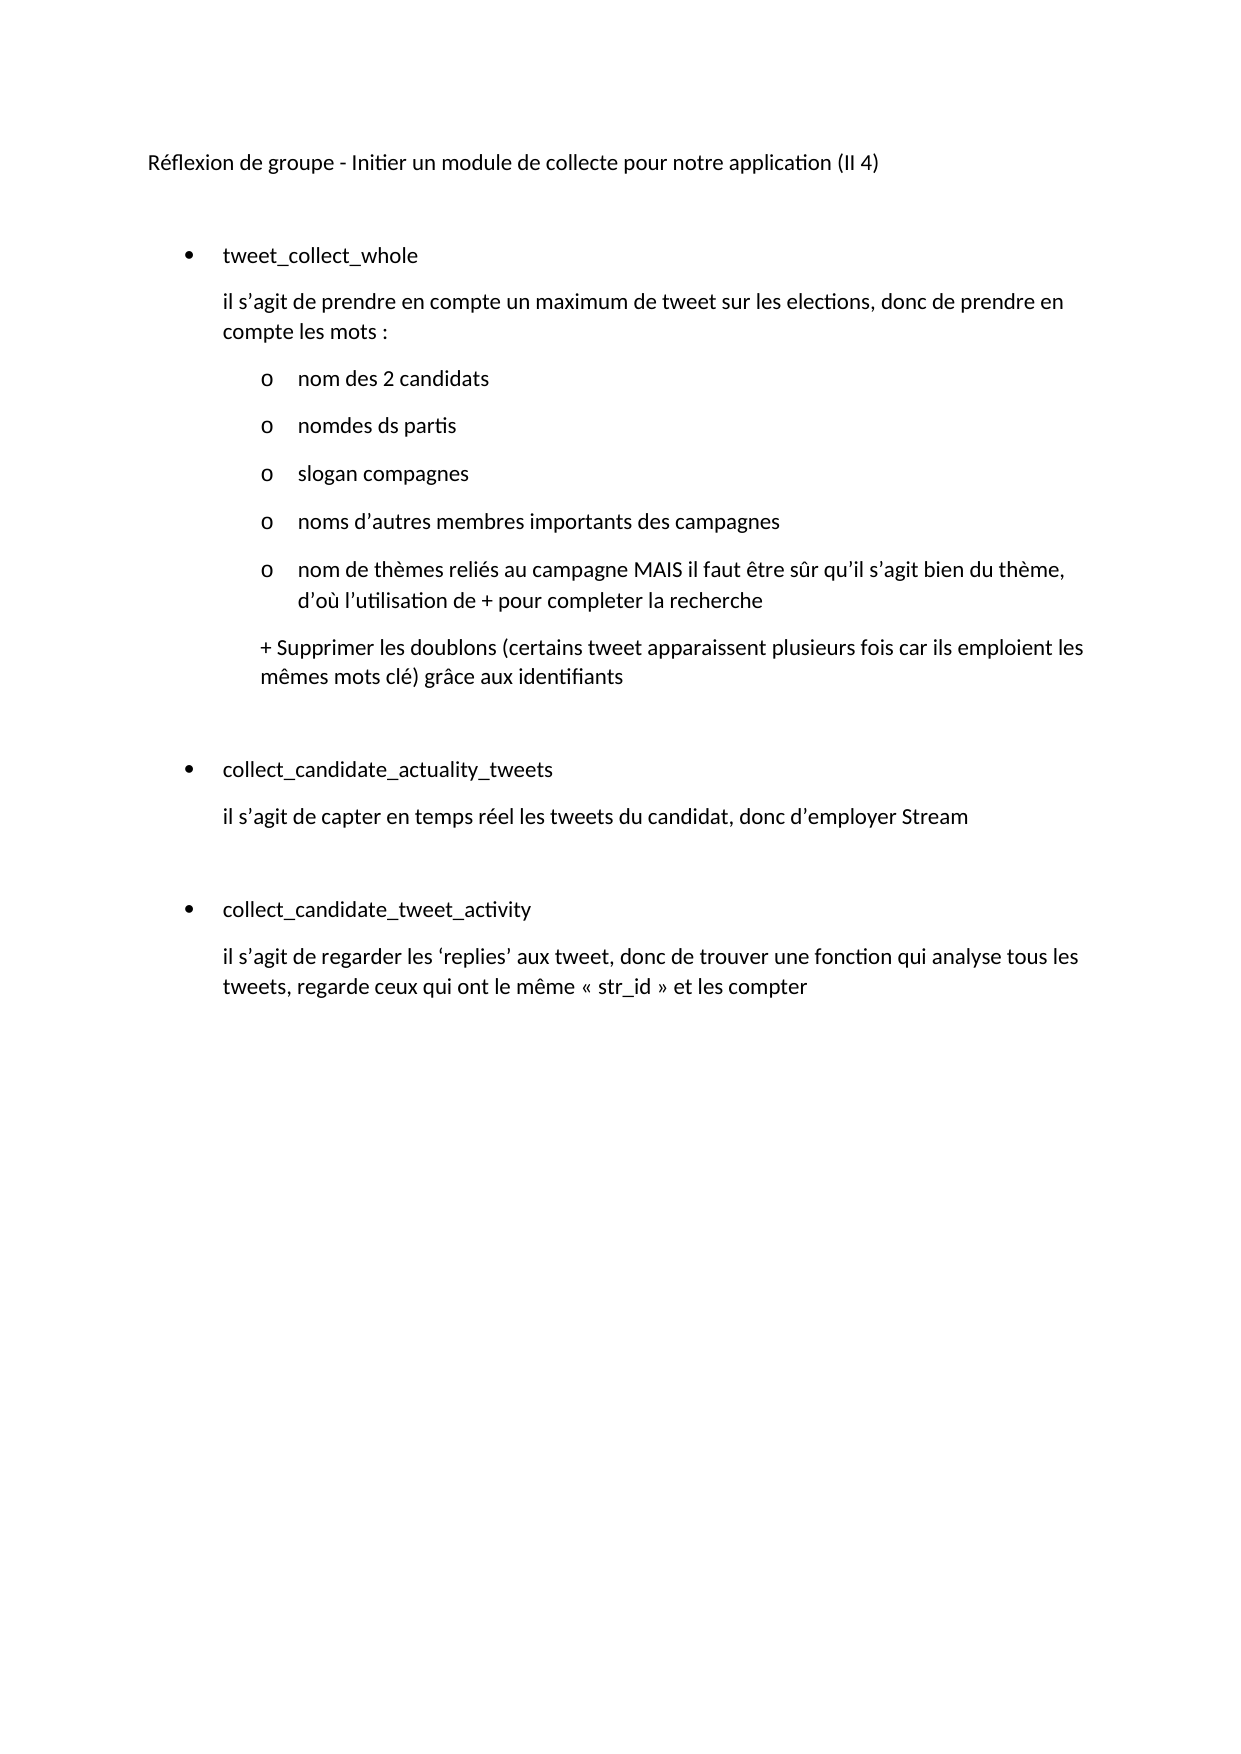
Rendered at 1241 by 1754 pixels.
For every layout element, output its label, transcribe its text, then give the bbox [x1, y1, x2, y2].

list collect_candidate_actuality_tweets [185, 756, 1093, 784]
list slogan compagnes [260, 459, 1093, 488]
list il s’agit de capter en temps réel les tweets du candidat, donc d’employer Stream [223, 802, 1093, 830]
list tweet_collect_whole [185, 241, 1093, 269]
list il s’agit de regarder les ‘replies’ aux tweet, donc de trouver une fonction qui analyse tous les tweets, regarde ceux qui ont le même « str_id » et les compter [223, 942, 1093, 1000]
list il s’agit de prendre en compte un maximum de tweet sur les elections, donc de prendre en compte les mots : [223, 287, 1093, 345]
list collect_candidate_tweet_activity [185, 895, 1093, 923]
list nom de thèmes reliés au campagne MAIS il faut être sûr qu’il s’agit bien du thème, d’où l’utilisation de + pour completer la recherche [260, 555, 1093, 614]
text + Supprimer les doublons (certains tweet apparaissent plusieurs fois car ils emploient les mêmes mots clé) grâce aux identifiants [260, 633, 1093, 691]
list nomdes ds partis [260, 412, 1093, 441]
list noms d’autres membres importants des campagnes [260, 507, 1093, 536]
list nom des 2 candidats [260, 364, 1093, 393]
text Réflexion de groupe - Initier un module de collecte pour notre application (II 4) [148, 148, 1093, 176]
